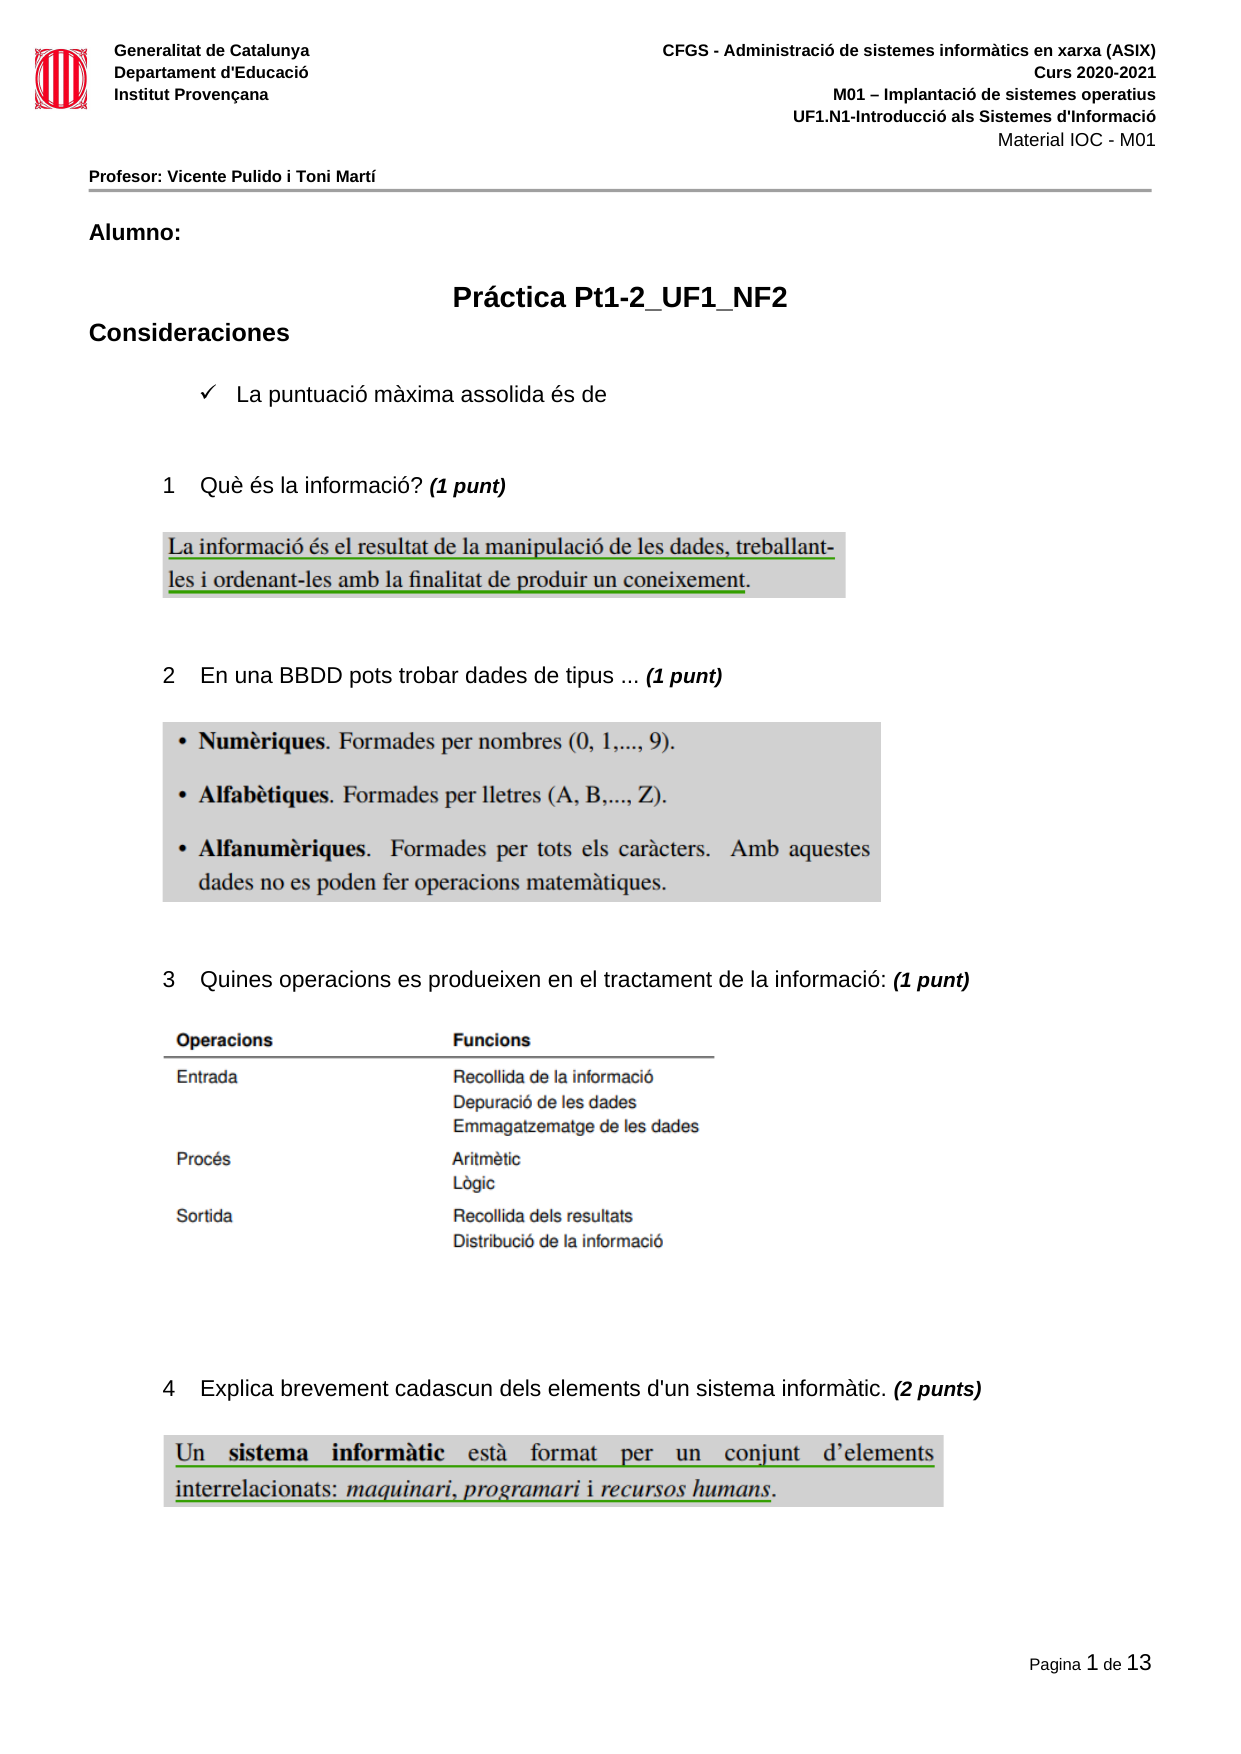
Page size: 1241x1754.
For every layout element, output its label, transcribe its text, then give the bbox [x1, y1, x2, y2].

text Práctica Pt1-2_UF1_NF2 [88, 279, 1152, 313]
subtitle Consideraciones [88, 318, 1152, 347]
picture [162, 532, 846, 598]
list La puntuació màxima assolida és de [199, 381, 1152, 408]
picture [32, 47, 91, 111]
list Explica brevement cadascun dels elements d'un sistema informàtic. (2 punts) [162, 1375, 1152, 1402]
picture [162, 722, 881, 902]
text Alumno: [88, 219, 1152, 246]
picture [163, 1435, 944, 1507]
list Què és la informació? (1 punt) [162, 472, 1152, 498]
list En una BBDD pots trobar dades de tipus ... (1 punt) [162, 662, 1152, 688]
picture [163, 1026, 717, 1251]
list Quines operacions es produeixen en el tractament de la informació: (1 punt) [162, 966, 1152, 992]
